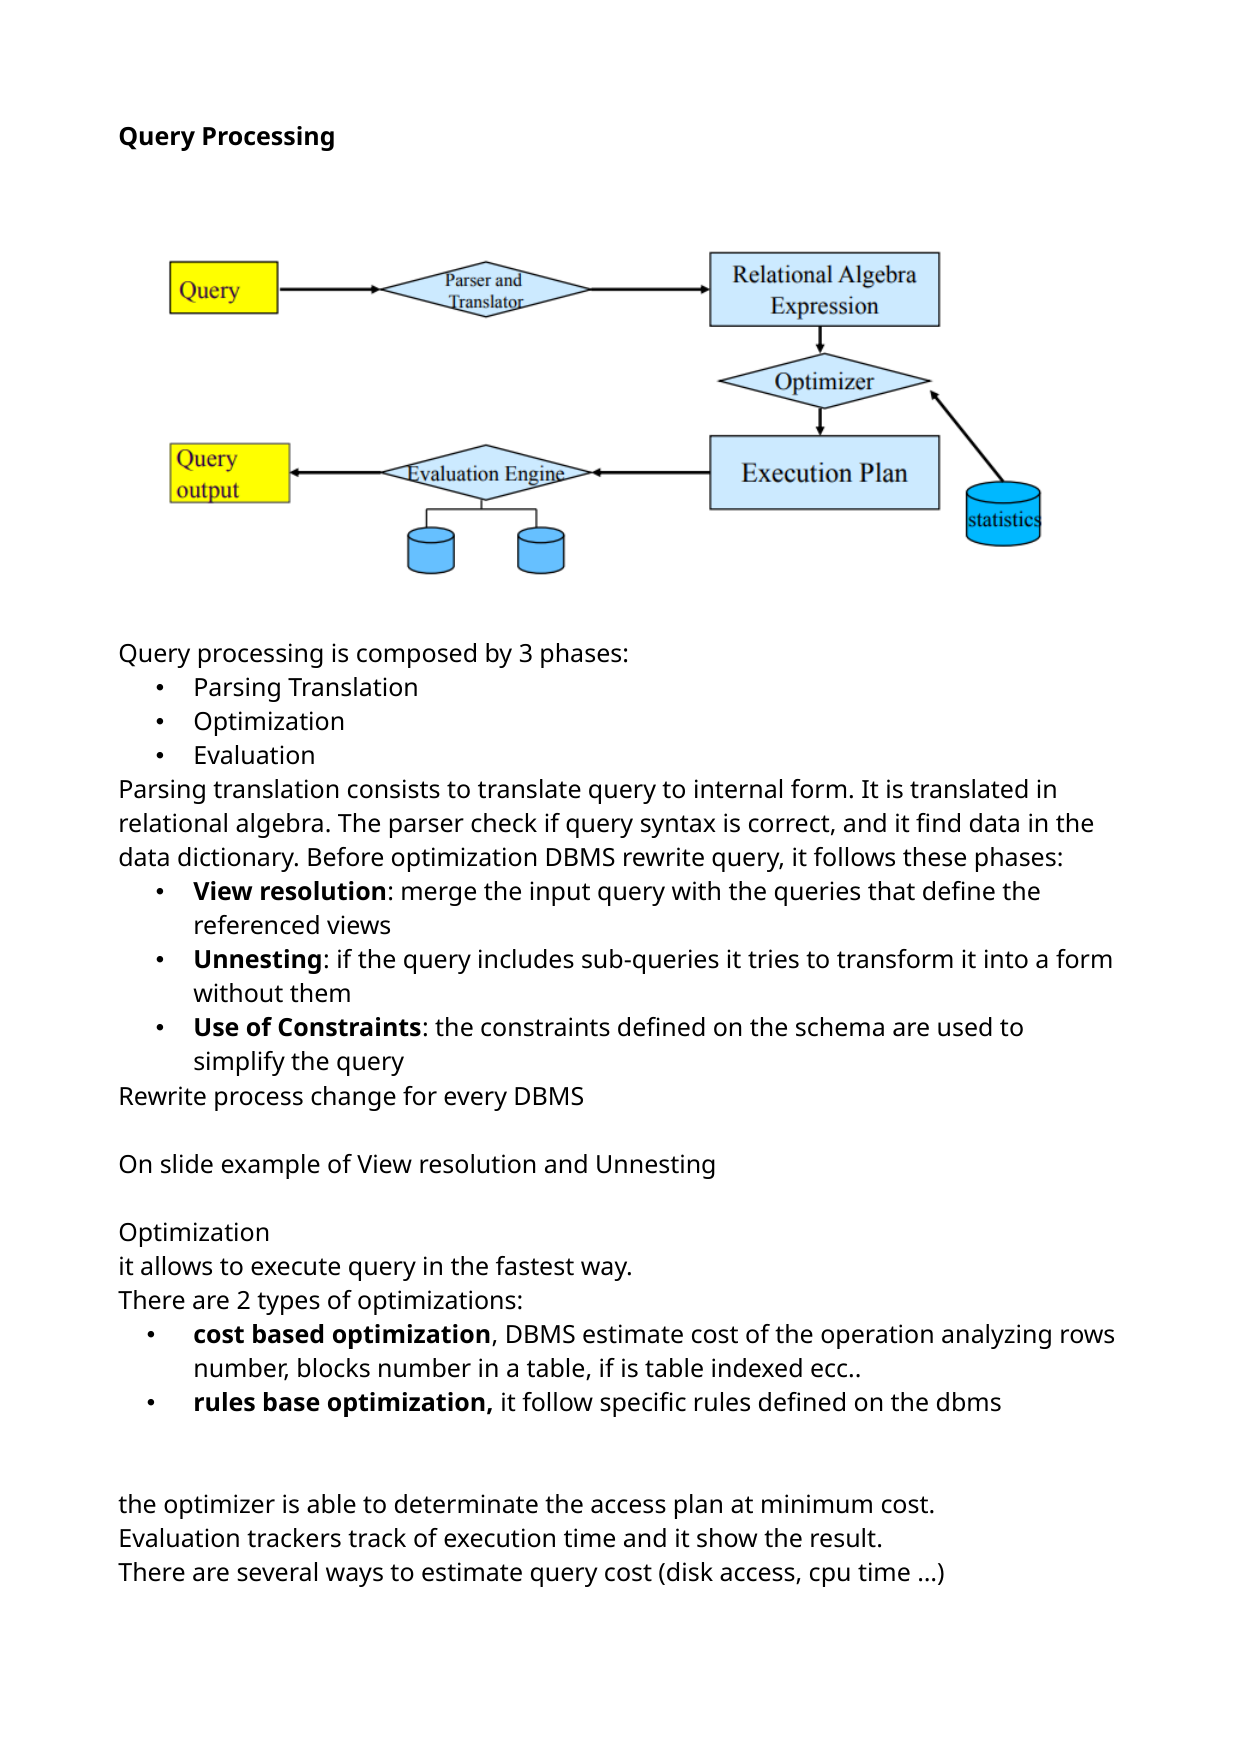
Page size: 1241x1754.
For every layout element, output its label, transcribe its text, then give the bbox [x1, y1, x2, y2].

list Parsing Translation [156, 669, 1122, 703]
text There are several ways to estimate query cost (disk access, cpu time …) [118, 1555, 1122, 1589]
list Unnesting: if the query includes sub-queries it tries to transform it into a form without them [156, 942, 1122, 1010]
list cost based optimization, DBMS estimate cost of the operation analyzing rows number, blocks number in a table, if is table indexed ecc.. [156, 1317, 1122, 1385]
list rules base optimization, it follow specific rules defined on the dbms [156, 1385, 1122, 1419]
picture [118, 220, 1123, 602]
text Evaluation trackers track of execution time and it show the result. [118, 1521, 1122, 1555]
text Parsing translation consists to translate query to internal form. It is translated in relational algebra. The parser check if query syntax is correct, and it find data in the data dictionary. Before optimization DBMS rewrite query, it follows these phases: [118, 772, 1122, 874]
text Query processing is composed by 3 phases: [118, 635, 1122, 669]
list View resolution: merge the input query with the queries that define the [156, 874, 1122, 908]
text On slide example of View resolution and Unnesting [118, 1146, 1122, 1180]
list Use of Constraints: the constraints defined on the schema are used to simplify the query [156, 1010, 1122, 1078]
text There are 2 types of optimizations: [118, 1282, 1122, 1317]
text the optimizer is able to determinate the access plan at minimum cost. [118, 1487, 1122, 1521]
text Rewrite process change for every DBMS [118, 1078, 1122, 1112]
text Optimization [118, 1214, 1122, 1248]
list Optimization [156, 703, 1122, 737]
text it allows to execute query in the fastest way. [118, 1248, 1122, 1282]
list referenced views [156, 908, 1122, 942]
list Evaluation [156, 737, 1122, 772]
text Query Processing [118, 118, 1122, 152]
